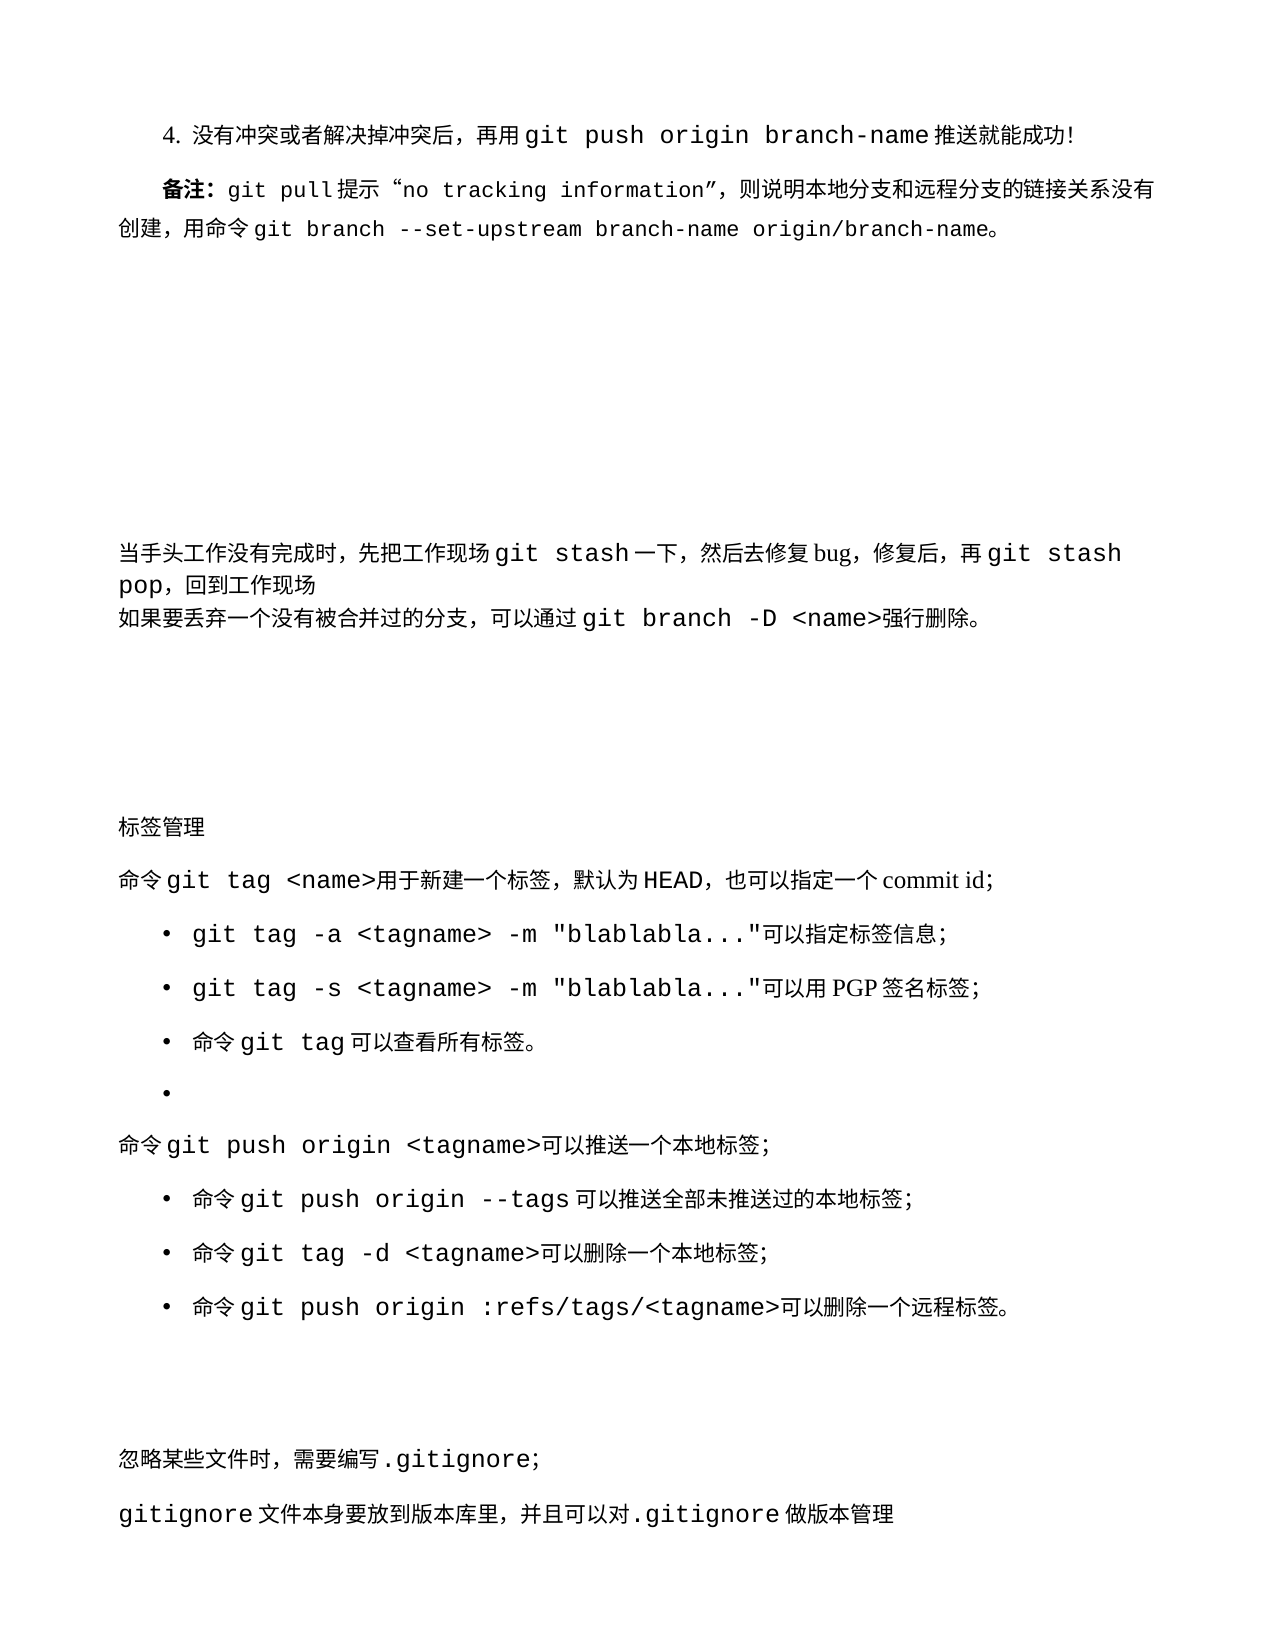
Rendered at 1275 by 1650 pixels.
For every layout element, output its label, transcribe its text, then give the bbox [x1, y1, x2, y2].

list 命令git push origin --tags可以推送全部未推送过的本地标签； [162, 1182, 1157, 1215]
text 如果要丢弃一个没有被合并过的分支，可以通过git branch -D <name>强行删除。 [118, 601, 1157, 634]
list 没有冲突或者解决掉冲突后，再用git push origin branch-name推送就能成功！ [162, 118, 1157, 151]
list 命令git tag可以查看所有标签。 [162, 1025, 1157, 1058]
text 命令git push origin <tagname>可以推送一个本地标签； [118, 1128, 1157, 1161]
text 标签管理 [118, 810, 1157, 842]
list git tag -a <tagname> -m "blablabla..."可以指定标签信息； [162, 917, 1157, 950]
text 忽略某些文件时，需要编写.gitignore； [118, 1442, 1157, 1475]
text gitignore文件本身要放到版本库里，并且可以对.gitignore做版本管理 [118, 1497, 1157, 1529]
list 命令git tag -d <tagname>可以删除一个本地标签； [162, 1236, 1157, 1269]
list 命令git push origin :refs/tags/<tagname>可以删除一个远程标签。 [162, 1290, 1157, 1323]
list git tag -s <tagname> -m "blablabla..."可以用PGP签名标签； [162, 971, 1157, 1004]
text 备注：git pull提示“no tracking information”，则说明本地分支和远程分支的链接关系没有创建，用命令git branch --set-upstream branch-name origin/branch-name。 [118, 172, 1157, 244]
text 命令git tag <name>用于新建一个标签，默认为HEAD，也可以指定一个commit id； [118, 863, 1157, 896]
text 当手头工作没有完成时，先把工作现场git stash一下，然后去修复bug，修复后，再git stash pop，回到工作现场 [118, 536, 1157, 601]
